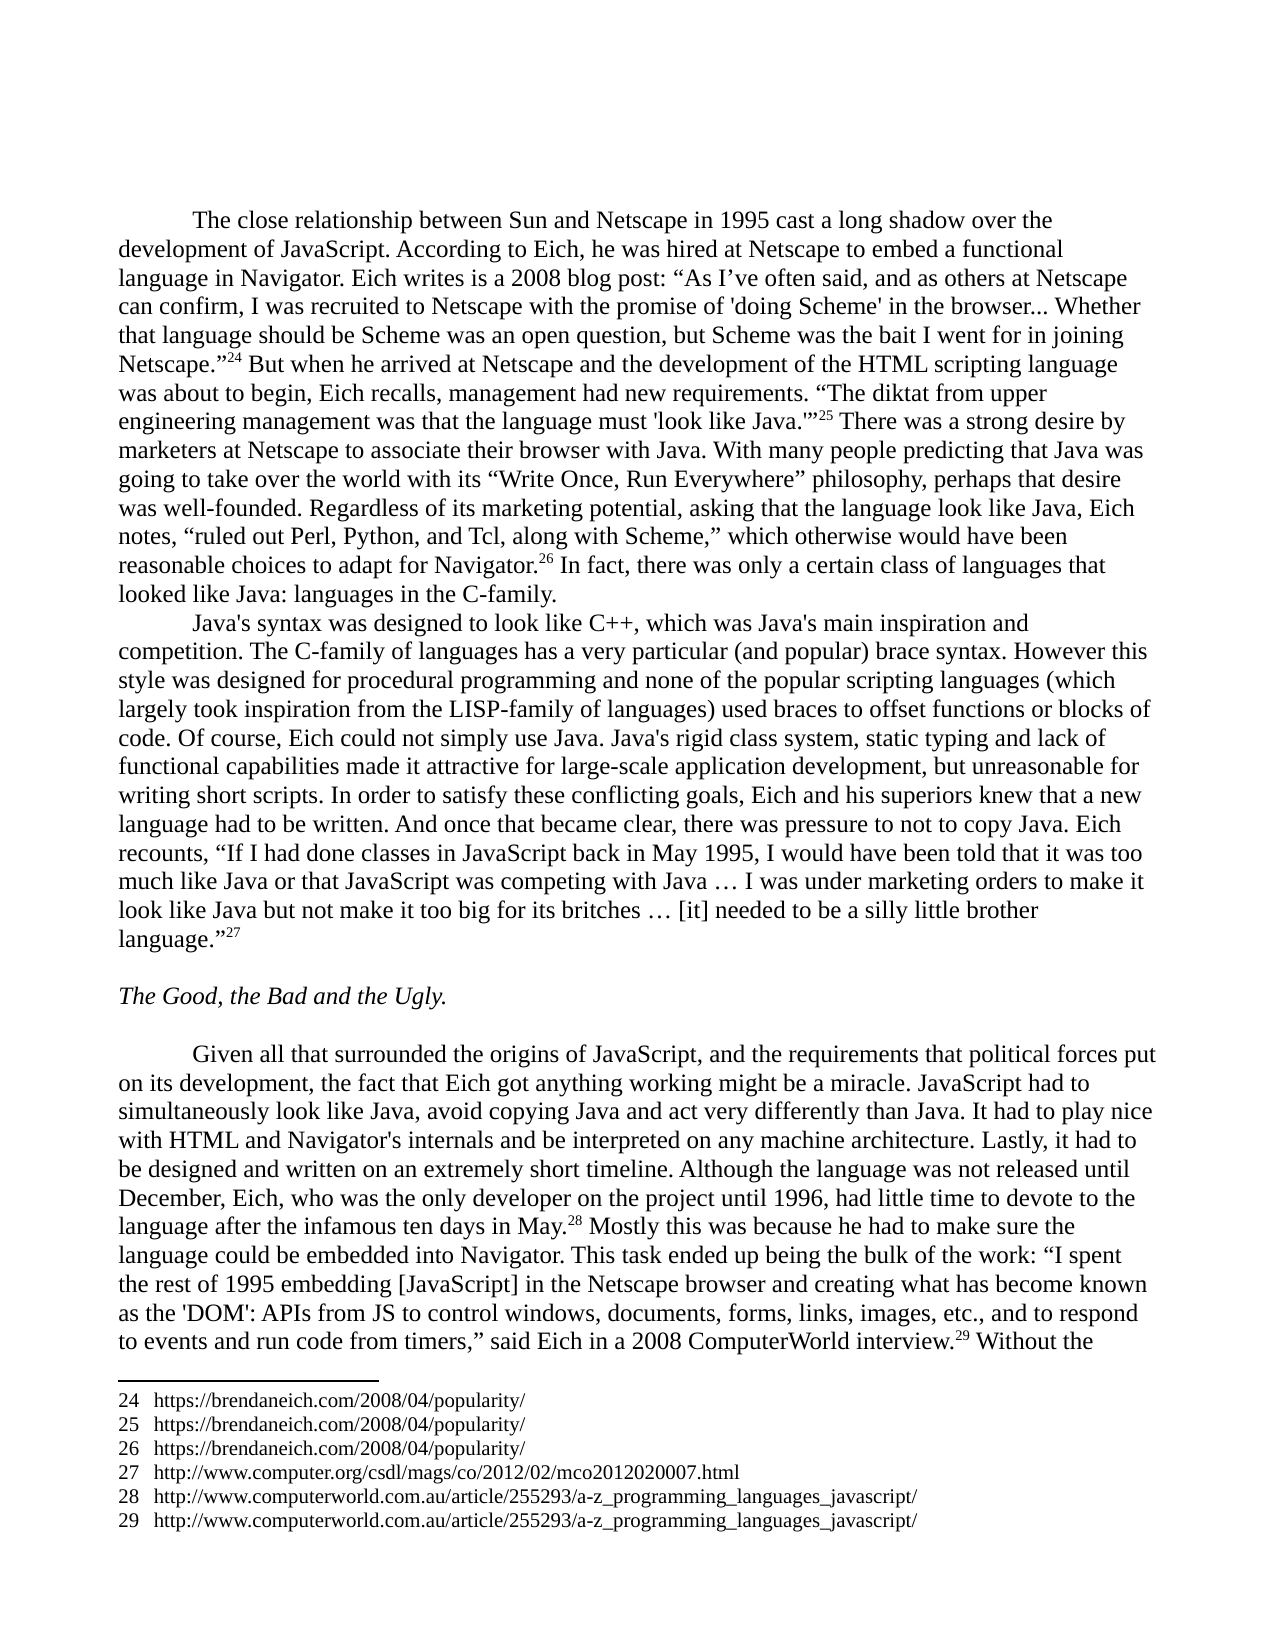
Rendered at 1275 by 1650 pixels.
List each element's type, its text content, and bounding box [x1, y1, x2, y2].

text http://www.computerworld.com.au/article/255293/a-z_programming_languages_javascript/ [118, 1484, 1157, 1508]
text Given all that surrounded the origins of JavaScript, and the requirements that political forces put on its development, the fact that Eich got anything working might be a miracle. JavaScript had to simultaneously look like Java, avoid copying Java and act very differently than Java. It had to play nice with HTML and Navigator's internals and be interpreted on any machine architecture. Lastly, it had to be designed and written on an extremely short timeline. Although the language was not released until December, Eich, who was the only developer on the project until 1996, had little time to devote to the language after the infamous ten days in May. Mostly this was because he had to make sure the language could be embedded into Navigator. This task ended up being the bulk of the work: “I spent the rest of 1995 embedding [JavaScript] in the Netscape browser and creating what has become known as the 'DOM': APIs from JS to control windows, documents, forms, links, images, etc., and to respond to events and run code from timers,” said Eich in a 2008 ComputerWorld interview. Without the DOM interface, JavaScript was of little interest to anyone at Netscape. So the design of the language itself had to be accelerated. [118, 1039, 1157, 1355]
text https://brendaneich.com/2008/04/popularity/ [118, 1387, 1157, 1412]
text https://brendaneich.com/2008/04/popularity/ [118, 1412, 1157, 1436]
text https://brendaneich.com/2008/04/popularity/ [118, 1436, 1157, 1460]
text http://www.computer.org/csdl/mags/co/2012/02/mco2012020007.html [118, 1460, 1157, 1484]
text Java's syntax was designed to look like C++, which was Java's main inspiration and competition. The C-family of languages has a very particular (and popular) brace syntax. However this style was designed for procedural programming and none of the popular scripting languages (which largely took inspiration from the LISP-family of languages) used braces to offset functions or blocks of code. Of course, Eich could not simply use Java. Java's rigid class system, static typing and lack of functional capabilities made it attractive for large-scale application development, but unreasonable for writing short scripts. In order to satisfy these conflicting goals, Eich and his superiors knew that a new language had to be written. And once that became clear, there was pressure to not to copy Java. Eich recounts, “If I had done classes in JavaScript back in May 1995, I would have been told that it was too much like Java or that JavaScript was competing with Java … I was under marketing orders to make it look like Java but not make it too big for its britches … [it] needed to be a silly little brother language.” [118, 608, 1157, 953]
text The close relationship between Sun and Netscape in 1995 cast a long shadow over the development of JavaScript. According to Eich, he was hired at Netscape to embed a functional language in Navigator. Eich writes is a 2008 blog post: “As I’ve often said, and as others at Netscape can confirm, I was recruited to Netscape with the promise of 'doing Scheme' in the browser... Whether that language should be Scheme was an open question, but Scheme was the bait I went for in joining Netscape.” But when he arrived at Netscape and the development of the HTML scripting language was about to begin, Eich recalls, management had new requirements. “The diktat from upper engineering management was that the language must 'look like Java.'” There was a strong desire by marketers at Netscape to associate their browser with Java. With many people predicting that Java was going to take over the world with its “Write Once, Run Everywhere” philosophy, perhaps that desire was well-founded. Regardless of its marketing potential, asking that the language look like Java, Eich notes, “ruled out Perl, Python, and Tcl, along with Scheme,” which otherwise would have been reasonable choices to adapt for Navigator. In fact, there was only a certain class of languages that looked like Java: languages in the C-family. [118, 205, 1157, 608]
text http://www.computerworld.com.au/article/255293/a-z_programming_languages_javascript/ [118, 1508, 1157, 1532]
text The Good, the Bad and the Ugly. [118, 981, 1157, 1010]
